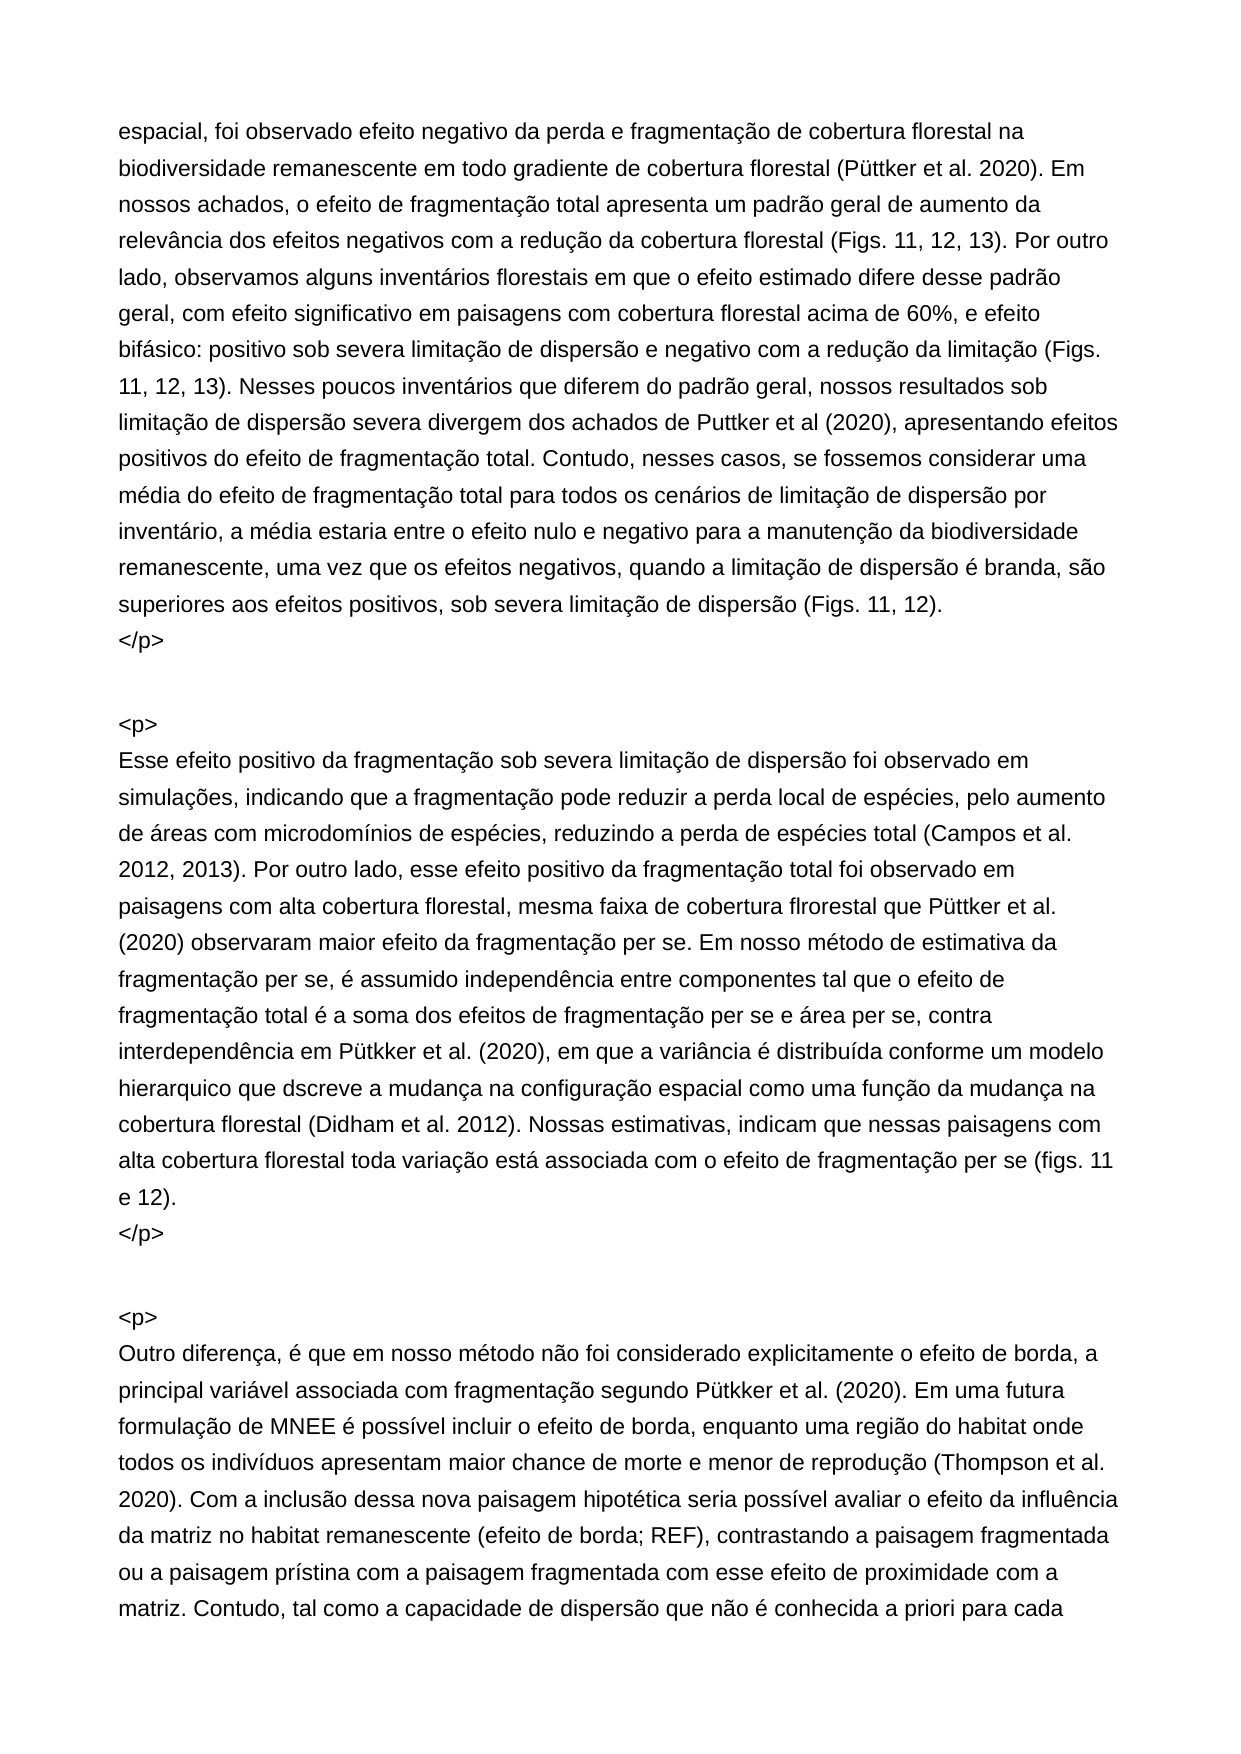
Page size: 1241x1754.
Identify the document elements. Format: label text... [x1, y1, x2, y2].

text Outro diferença, é que em nosso método não foi considerado explicitamente o efeito de borda, a principal variável associada com fragmentação segundo Pütkker et al. (2020). Em uma futura formulação de MNEE é possível incluir o efeito de borda, enquanto uma região do habitat onde todos os indivíduos apresentam maior chance de morte e menor de reprodução (Thompson et al. 2020). Com a inclusão dessa nova paisagem hipotética seria possível avaliar o efeito da influência da matriz no habitat remanescente (efeito de borda; REF), contrastando a paisagem fragmentada ou a paisagem prístina com a paisagem fragmentada com esse efeito de proximidade com a matriz. Contudo, tal como a capacidade de dispersão que não é conhecida a priori para cada [118, 1340, 1122, 1621]
text </p> [118, 1220, 1122, 1246]
text </p> [118, 627, 1122, 653]
text <p> [118, 711, 1122, 737]
text Esse efeito positivo da fragmentação sob severa limitação de dispersão foi observado em simulações, indicando que a fragmentação pode reduzir a perda local de espécies, pelo aumento de áreas com microdomínios de espécies, reduzindo a perda de espécies total (Campos et al. 2012, 2013). Por outro lado, esse efeito positivo da fragmentação total foi observado em paisagens com alta cobertura florestal, mesma faixa de cobertura flrorestal que Püttker et al. (2020) observaram maior efeito da fragmentação per se. Em nosso método de estimativa da fragmentação per se, é assumido independência entre componentes tal que o efeito de fragmentação total é a soma dos efeitos de fragmentação per se e área per se, contra interdependência em Pütkker et al. (2020), em que a variância é distribuída conforme um modelo hierarquico que dscreve a mudança na configuração espacial como uma função da mudança na cobertura florestal (Didham et al. 2012). Nossas estimativas, indicam que nessas paisagens com alta cobertura florestal toda variação está associada com o efeito de fragmentação per se (figs. 11 e 12). [118, 747, 1122, 1210]
text <p> [118, 1304, 1122, 1330]
text espacial, foi observado efeito negativo da perda e fragmentação de cobertura florestal na biodiversidade remanescente em todo gradiente de cobertura florestal (Püttker et al. 2020). Em nossos achados, o efeito de fragmentação total apresenta um padrão geral de aumento da relevância dos efeitos negativos com a redução da cobertura florestal (Figs. 11, 12, 13). Por outro lado, observamos alguns inventários florestais em que o efeito estimado difere desse padrão geral, com efeito significativo em paisagens com cobertura florestal acima de 60%, e efeito bifásico: positivo sob severa limitação de dispersão e negativo com a redução da limitação (Figs. 11, 12, 13). Nesses poucos inventários que diferem do padrão geral, nossos resultados sob limitação de dispersão severa divergem dos achados de Puttker et al (2020), apresentando efeitos positivos do efeito de fragmentação total. Contudo, nesses casos, se fossemos considerar uma média do efeito de fragmentação total para todos os cenários de limitação de dispersão por inventário, a média estaria entre o efeito nulo e negativo para a manutenção da biodiversidade remanescente, uma vez que os efeitos negativos, quando a limitação de dispersão é branda, são superiores aos efeitos positivos, sob severa limitação de dispersão (Figs. 11, 12). [118, 118, 1122, 617]
